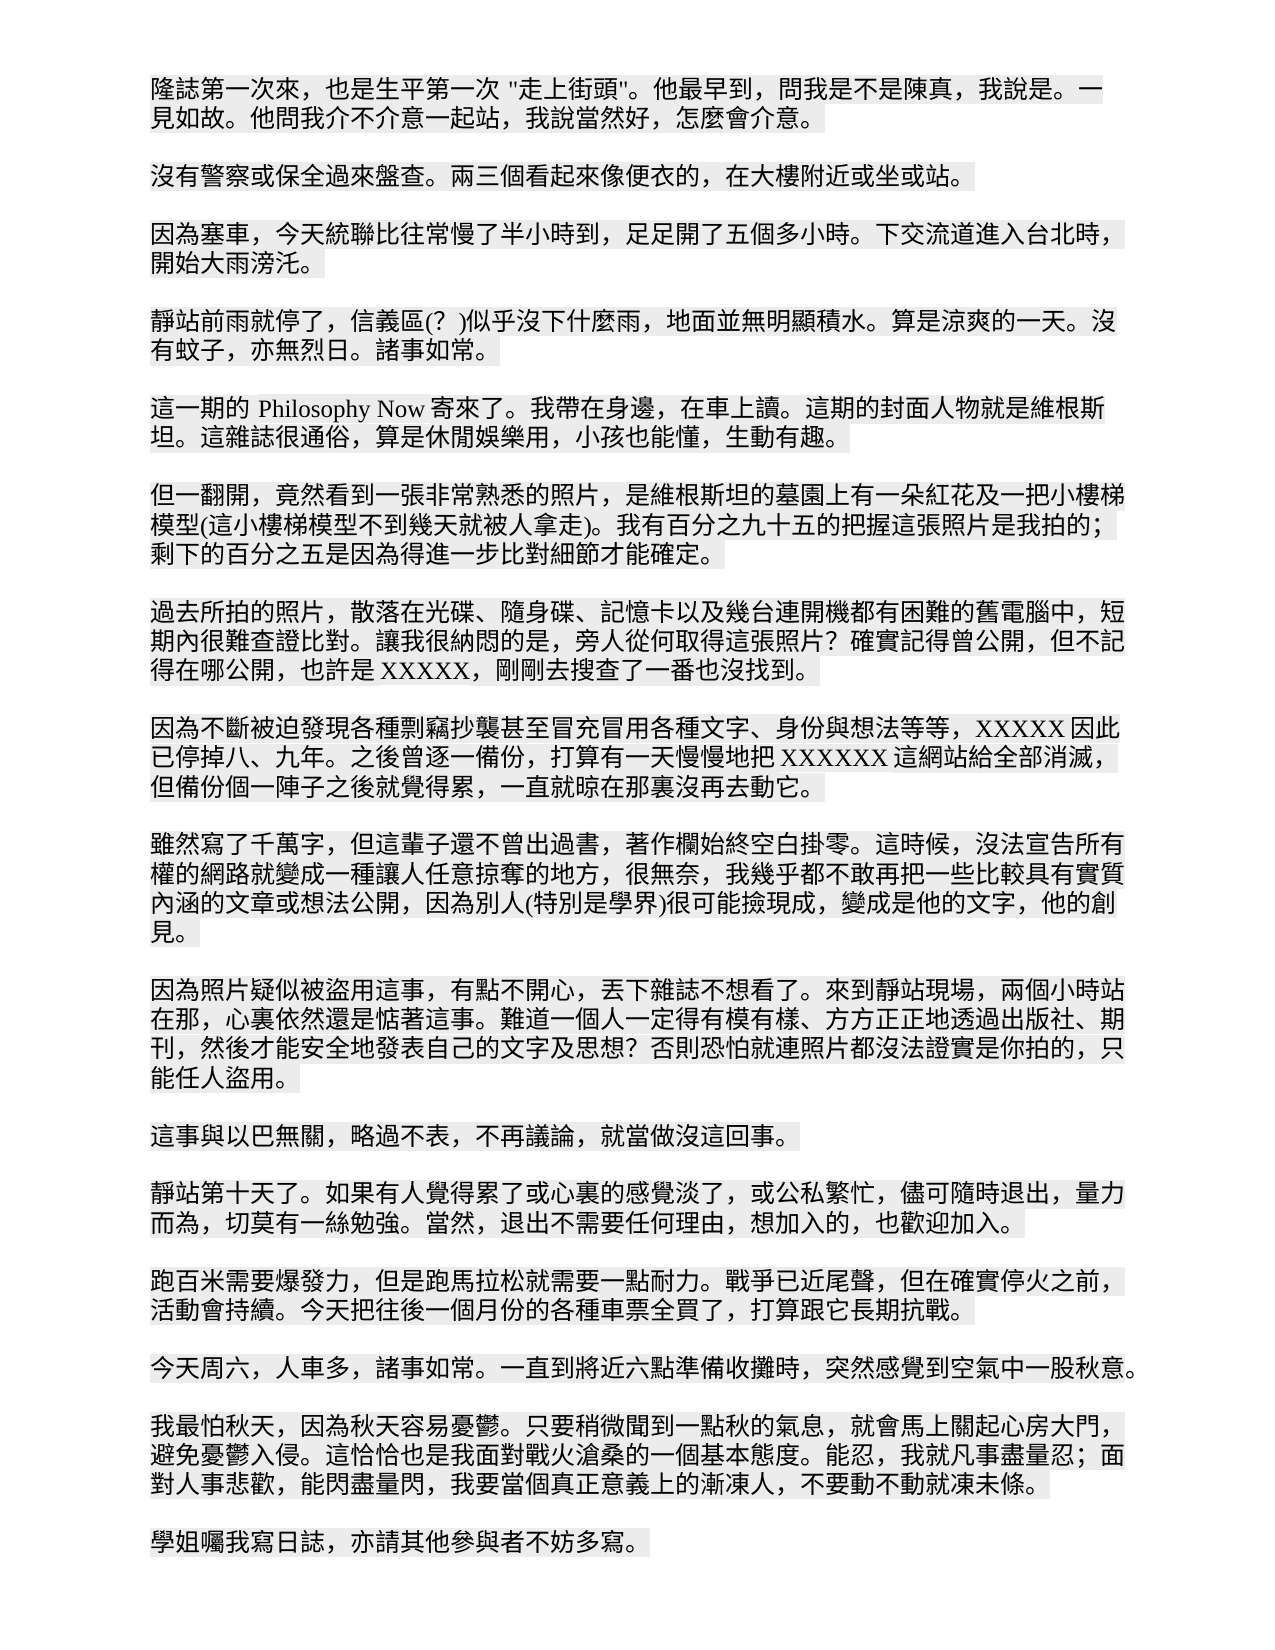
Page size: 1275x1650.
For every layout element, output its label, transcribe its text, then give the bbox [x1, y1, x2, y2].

text 這是今天的照片，我沒在裏面，因為是我拍的。畫面霧霧，模糊，不是做效果，是手機沒拿穩。懷軒也有拍了幾張。 參加者四人：隆誌、俊酉、懷軒，陳真。 隆誌第一次來，也是生平第一次 "走上街頭"。他最早到，問我是不是陳真，我說是。一見如故。他問我介不介意一起站，我說當然好，怎麼會介意。 沒有警察或保全過來盤查。兩三個看起來像便衣的，在大樓附近或坐或站。 因為塞車，今天統聯比往常慢了半小時到，足足開了五個多小時。下交流道進入台北時，開始大雨滂汑。 靜站前雨就停了，信義區(？)似乎沒下什麼雨，地面並無明顯積水。算是涼爽的一天。沒有蚊子，亦無烈日。諸事如常。 這一期的 Philosophy Now寄來了。我帶在身邊，在車上讀。這期的封面人物就是維根斯坦。這雜誌很通俗，算是休閒娛樂用，小孩也能懂，生動有趣。 但一翻開，竟然看到一張非常熟悉的照片，是維根斯坦的墓園上有一朵紅花及一把小樓梯模型(這小樓梯模型不到幾天就被人拿走)。我有百分之九十五的把握這張照片是我拍的；剩下的百分之五是因為得進一步比對細節才能確定。 過去所拍的照片，散落在光碟、隨身碟、記憶卡以及幾台連開機都有困難的舊電腦中，短期內很難查證比對。讓我很納悶的是，旁人從何取得這張照片？確實記得曾公開，但不記得在哪公開，也許是XXXXX，剛剛去搜查了一番也沒找到。 因為不斷被迫發現各種剽竊抄襲甚至冒充冒用各種文字、身份與想法等等，XXXXX因此已停掉八、九年。之後曾逐一備份，打算有一天慢慢地把XXXXXX這網站給全部消滅，但備份個一陣子之後就覺得累，一直就晾在那裏沒再去動它。 雖然寫了千萬字，但這輩子還不曾出過書，著作欄始終空白掛零。這時候，沒法宣告所有權的網路就變成一種讓人任意掠奪的地方，很無奈，我幾乎都不敢再把一些比較具有實質內涵的文章或想法公開，因為別人(特別是學界)很可能撿現成，變成是他的文字，他的創見。 因為照片疑似被盜用這事，有點不開心，丟下雜誌不想看了。來到靜站現場，兩個小時站在那，心裏依然還是惦著這事。難道一個人一定得有模有樣、方方正正地透過出版社、期刊，然後才能安全地發表自己的文字及思想？否則恐怕就連照片都沒法證實是你拍的，只能任人盜用。 這事與以巴無關，略過不表，不再議論，就當做沒這回事。 靜站第十天了。如果有人覺得累了或心裏的感覺淡了，或公私繁忙，儘可隨時退出，量力而為，切莫有一絲勉強。當然，退出不需要任何理由，想加入的，也歡迎加入。 跑百米需要爆發力，但是跑馬拉松就需要一點耐力。戰爭已近尾聲，但在確實停火之前，活動會持續。今天把往後一個月份的各種車票全買了，打算跟它長期抗戰。 今天周六，人車多，諸事如常。一直到將近六點準備收攤時，突然感覺到空氣中一股秋意。 我最怕秋天，因為秋天容易憂鬱。只要稍微聞到一點秋的氣息，就會馬上關起心房大門，避免憂鬱入侵。這恰恰也是我面對戰火滄桑的一個基本態度。能忍，我就凡事盡量忍；面對人事悲歡，能閃盡量閃，我要當個真正意義上的漸凍人，不要動不動就凍未條。 學姐囑我寫日誌，亦請其他參與者不妨多寫。 麻煩良哲或啟承張貼日誌時，以我用EMAIL 發出的那個版本為準。至於留言板這個全文版就留在此。因為我不好意思把一些過於主觀、私密或輕佻的文字寄到別人的信箱裏，感覺太侵略性。貼在留言板便無此掛慮，畢竟如果有人看了不爽或看了想吐，那也是你自己要來看，不能怪誰。 [150, 75, 1125, 1557]
